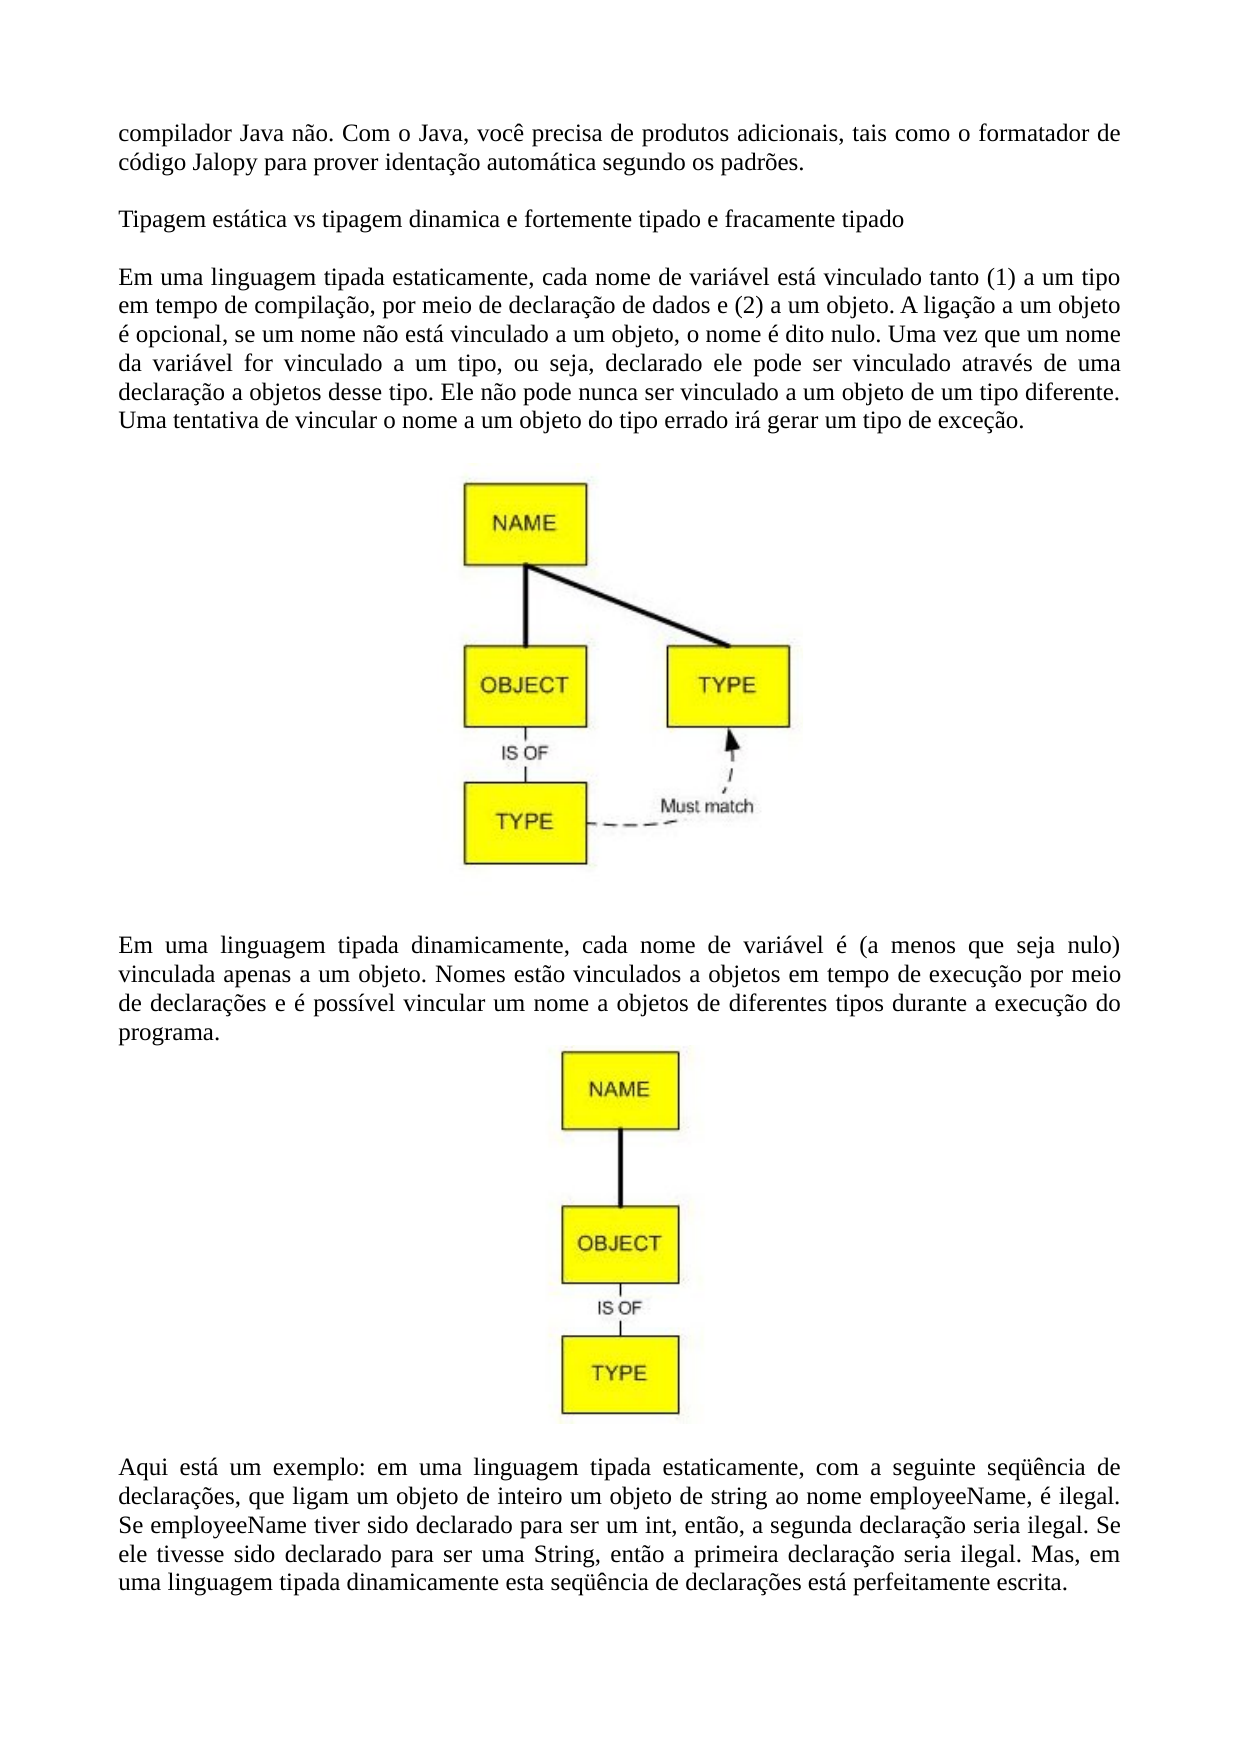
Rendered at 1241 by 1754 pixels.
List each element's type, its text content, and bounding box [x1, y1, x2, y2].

text Em uma linguagem tipada dinamicamente, cada nome de variável é (a menos que seja nulo) vinculada apenas a um objeto. Nomes estão vinculados a objetos em tempo de execução por meio de declarações e é possível vincular um nome a objetos de diferentes tipos durante a execução do programa. [118, 931, 1122, 1046]
text compilador Java não. Com o Java, você precisa de produtos adicionais, tais como o formatador de código Jalopy para prover identação automática segundo os padrões. [118, 118, 1122, 176]
picture [523, 1045, 717, 1424]
text Aqui está um exemplo: em uma linguagem tipada estaticamente, com a seguinte seqüência de declarações, que ligam um objeto de inteiro um objeto de string ao nome employeeName, é ilegal. Se employeeName tiver sido declarado para ser um int, então, a segunda declaração seria ilegal. Se ele tivesse sido declarado para ser uma String, então a primeira declaração seria ilegal. Mas, em uma linguagem tipada dinamicamente esta seqüência de declarações está perfeitamente escrita. [118, 1452, 1122, 1596]
text Em uma linguagem tipada estaticamente, cada nome de variável está vinculado tanto (1) a um tipo em tempo de compilação, por meio de declaração de dados e (2) a um objeto. A ligação a um objeto é opcional, se um nome não está vinculado a um objeto, o nome é dito nulo. Uma vez que um nome da variável for vinculado a um tipo, ou seja, declarado ele pode ser vinculado através de uma declaração a objetos desse tipo. Ele não pode nunca ser vinculado a um objeto de um tipo diferente. Uma tentativa de vincular o nome a um objeto do tipo errado irá gerar um tipo de exceção. [118, 262, 1122, 434]
picture [437, 463, 804, 902]
text Tipagem estática vs tipagem dinamica e fortemente tipado e fracamente tipado [118, 204, 1122, 233]
